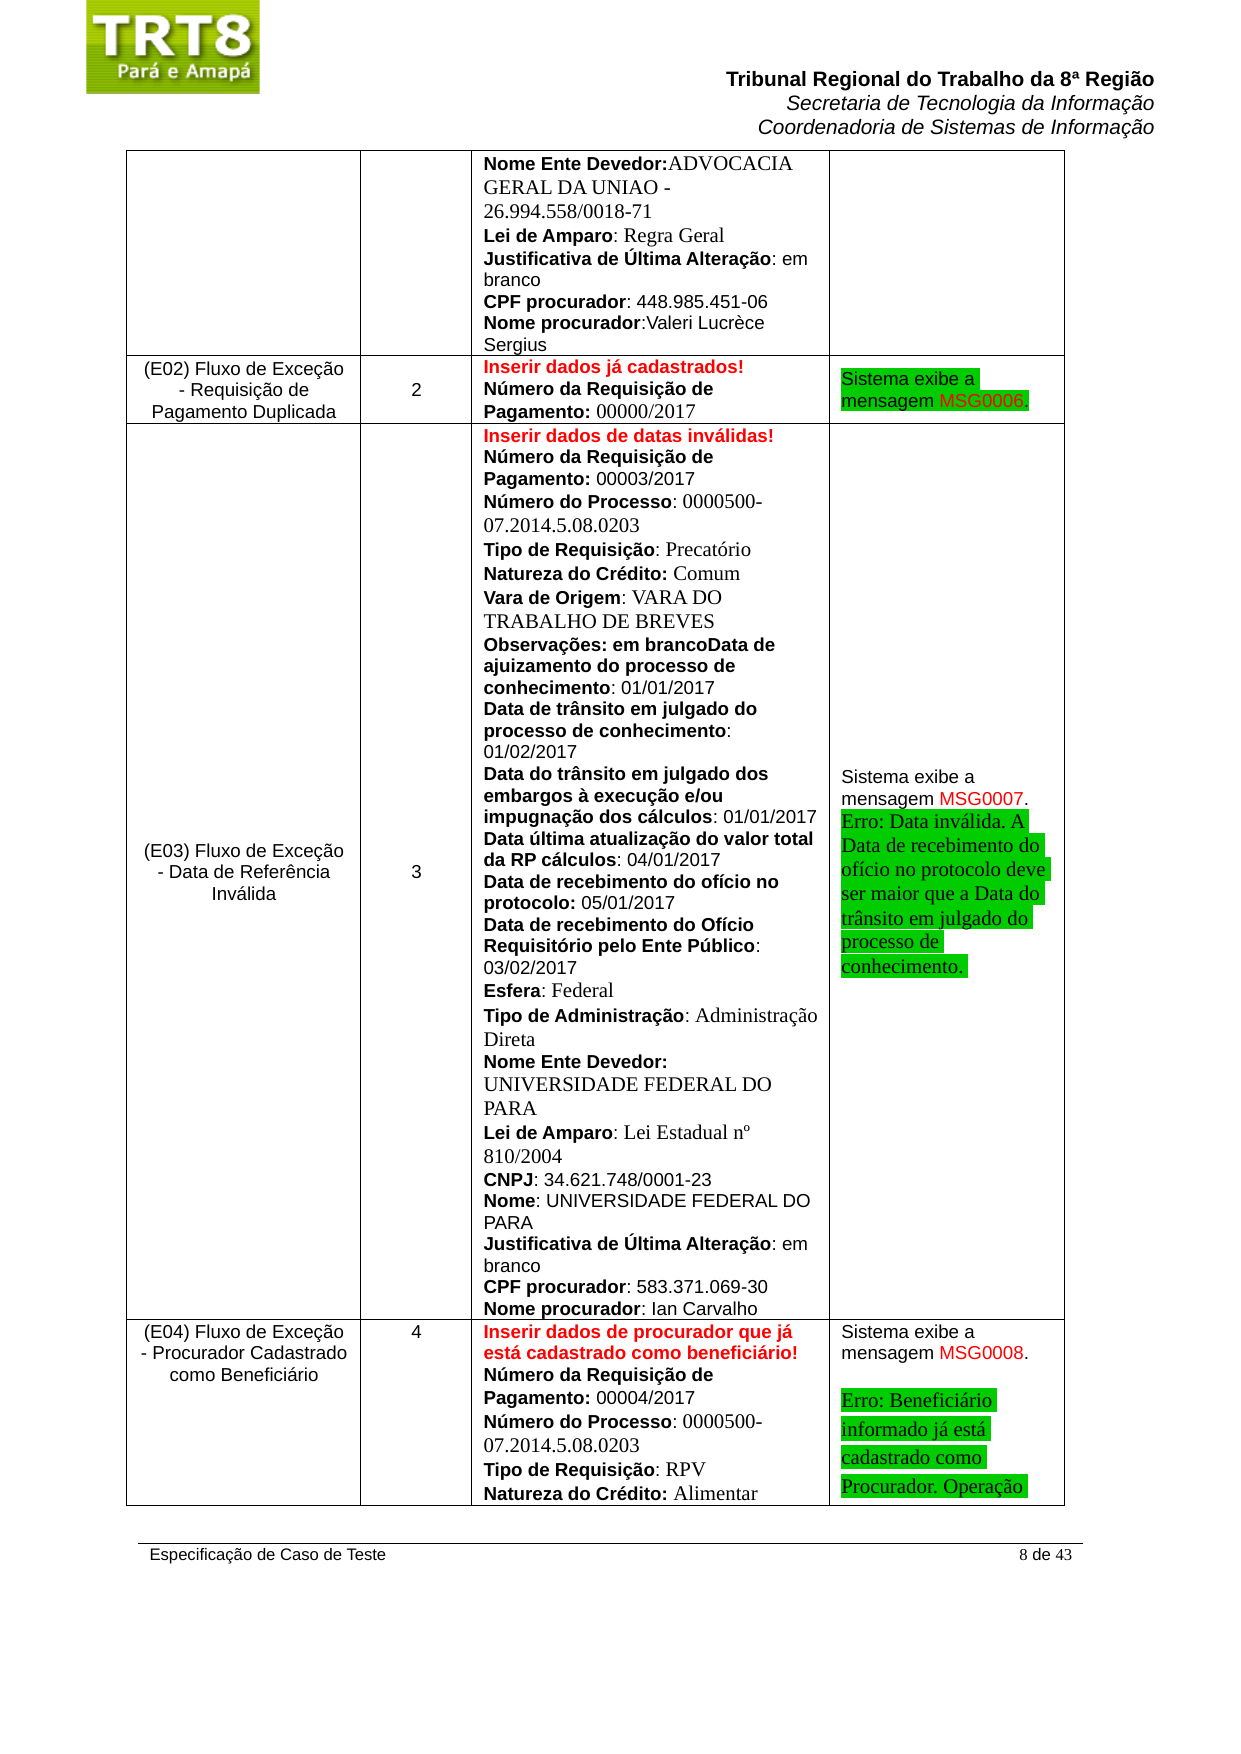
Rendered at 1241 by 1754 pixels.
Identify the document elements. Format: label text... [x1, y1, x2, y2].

table_cell Sistema exibe a mensagem MSG0007. Erro: Data inválida. A Data de recebimento do ofício no protocolo deve ser maior que a Data do trânsito em julgado do processo de conhecimento. [830, 424, 1064, 1319]
table_cell 2 [361, 356, 471, 423]
table_cell [361, 151, 471, 355]
table_cell [830, 151, 1064, 355]
picture [86, 0, 260, 94]
table_cell (E04) Fluxo de Exceção - Procurador Cadastrado como Beneficiário [127, 1320, 360, 1505]
table_cell 4 [361, 1320, 471, 1505]
table_cell Nome Ente Devedor:ADVOCACIA GERAL DA UNIAO - 26.994.558/0018-71 Lei de Amparo: Regra Geral Justificativa de Última Alteração: em branco CPF procurador: 448.985.451-06 Nome procurador:Valeri Lucrèce Sergius [472, 151, 829, 355]
table_cell (E03) Fluxo de Exceção - Data de Referência Inválida [127, 424, 360, 1319]
table_cell Inserir dados de datas inválidas! Número da Requisição de Pagamento: 00003/2017 Número do Processo: 0000500-07.2014.5.08.0203 Tipo de Requisição: Precatório Natureza do Crédito: Comum Vara de Origem: VARA DO TRABALHO DE BREVES Observações: em brancoData de ajuizamento do processo de conhecimento: 01/01/2017 Data de trânsito em julgado do processo de conhecimento: 01/02/2017 Data do trânsito em julgado dos embargos à execução e/ou impugnação dos cálculos: 01/01/2017 Data última atualização do valor total da RP cálculos: 04/01/2017 Data de recebimento do ofício no protocolo: 05/01/2017 Data de recebimento do Ofício Requisitório pelo Ente Público: 03/02/2017 Esfera: Federal Tipo de Administração: Administração Direta Nome Ente Devedor: UNIVERSIDADE FEDERAL DO PARA Lei de Amparo: Lei Estadual nº 810/2004 CNPJ: 34.621.748/0001-23 Nome: UNIVERSIDADE FEDERAL DO PARA Justificativa de Última Alteração: em branco CPF procurador: 583.371.069-30 Nome procurador: Ian Carvalho [472, 424, 829, 1319]
table_cell Sistema exibe a mensagem MSG0006. [830, 356, 1064, 423]
table_cell [127, 151, 360, 355]
table_cell Inserir dados já cadastrados! Número da Requisição de Pagamento: 00000/2017 [472, 356, 829, 423]
table_cell Sistema exibe a mensagem MSG0008. Erro: Beneficiário informado já está cadastrado como Procurador. Operação [830, 1320, 1064, 1505]
table_cell 3 [361, 424, 471, 1319]
table_cell (E02) Fluxo de Exceção - Requisição de Pagamento Duplicada [127, 356, 360, 423]
table_cell Inserir dados de procurador que já está cadastrado como beneficiário! Número da Requisição de Pagamento: 00004/2017 Número do Processo: 0000500-07.2014.5.08.0203 Tipo de Requisição: RPV Natureza do Crédito: Alimentar [472, 1320, 829, 1505]
